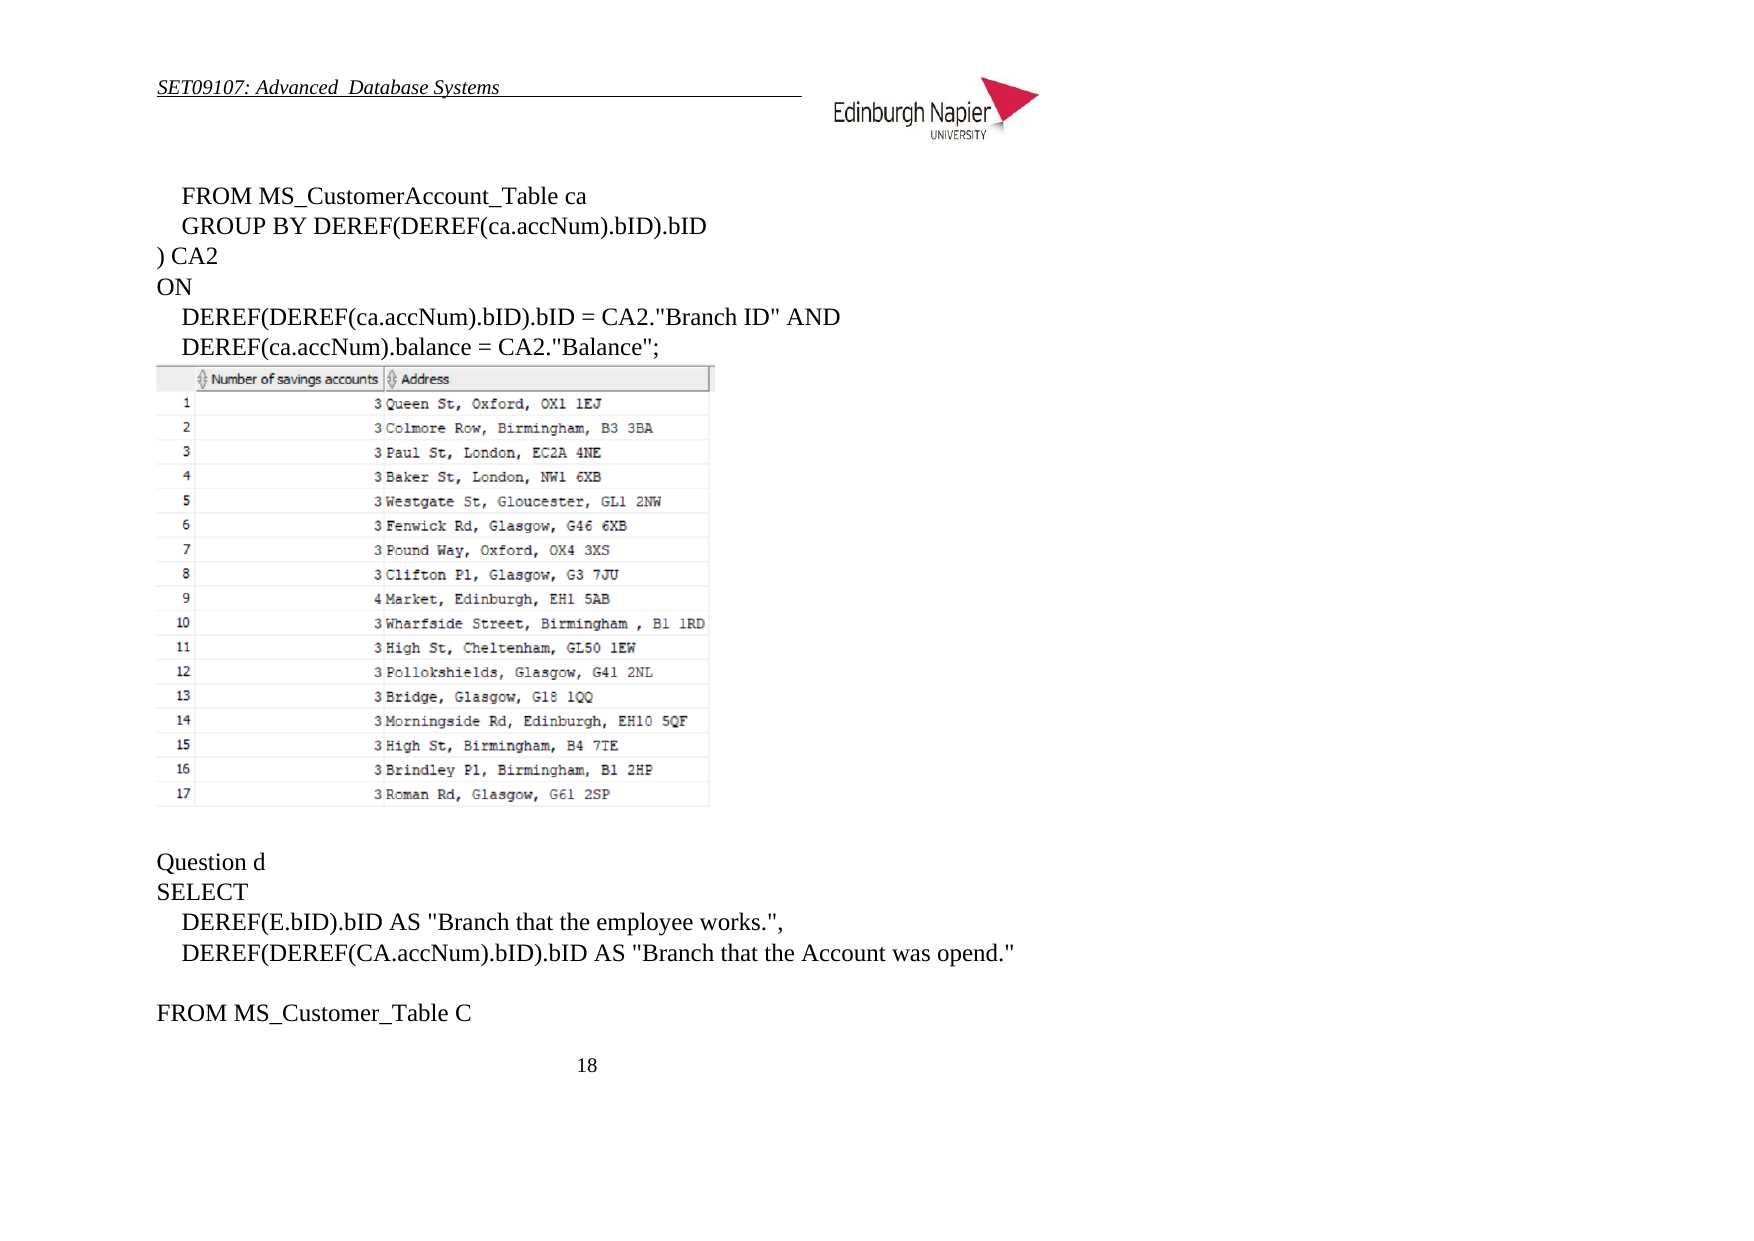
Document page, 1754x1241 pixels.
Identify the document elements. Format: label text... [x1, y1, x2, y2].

text Question d [156, 847, 1596, 876]
text FROM MS_Customer_Table C [156, 998, 1596, 1027]
text GROUP BY DEREF(DEREF(ca.accNum).bID).bID [156, 211, 1596, 240]
text DEREF(ca.accNum).balance = CA2."Balance"; [156, 332, 1596, 361]
text FROM MS_CustomerAccount_Table ca [156, 181, 1596, 210]
text DEREF(E.bID).bID AS "Branch that the employee works.", [156, 907, 1596, 936]
text ) CA2 [156, 241, 1596, 270]
text ON [156, 272, 1596, 300]
text SELECT [156, 877, 1596, 906]
text DEREF(DEREF(CA.accNum).bID).bID AS "Branch that the Account was opend." [156, 938, 1596, 966]
text DEREF(DEREF(ca.accNum).bID).bID = CA2."Branch ID" AND [156, 302, 1596, 331]
